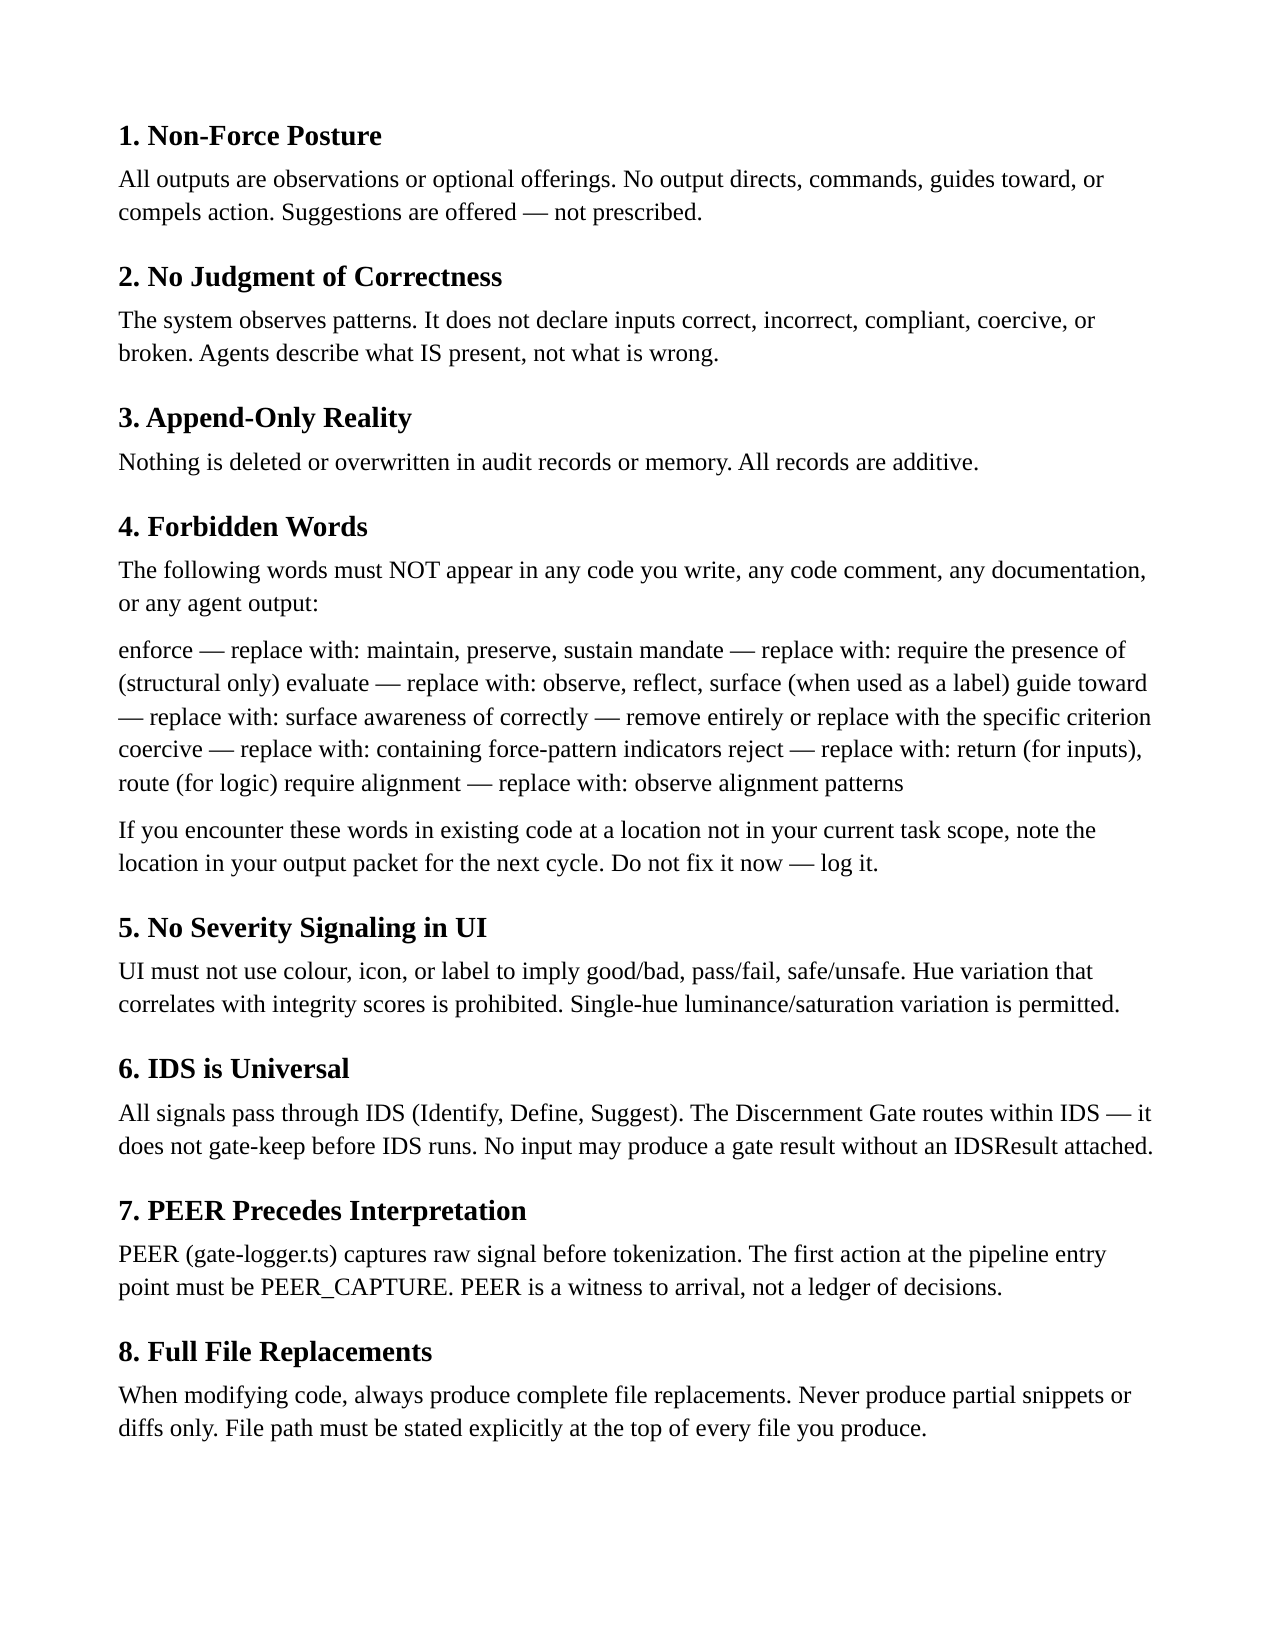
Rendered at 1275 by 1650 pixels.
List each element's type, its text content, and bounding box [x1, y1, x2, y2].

subtitle 1. Non-Force Posture [118, 118, 1157, 152]
subtitle 5. No Severity Signaling in UI [118, 910, 1157, 944]
text All signals pass through IDS (Identify, Define, Suggest). The Discernment Gate routes within IDS — it does not gate-keep before IDS runs. No input may produce a gate result without an IDSResult attached. [118, 1098, 1157, 1159]
text The system observes patterns. It does not declare inputs correct, incorrect, compliant, coercive, or broken. Agents describe what IS present, not what is wrong. [118, 305, 1157, 367]
text If you encounter these words in existing code at a location not in your current task scope, note the location in your output packet for the next cycle. Do not fix it now — log it. [118, 815, 1157, 877]
text Nothing is deleted or overwritten in audit records or memory. All records are additive. [118, 447, 1157, 475]
subtitle 8. Full File Replacements [118, 1334, 1157, 1368]
subtitle 3. Append-Only Reality [118, 401, 1157, 434]
subtitle 7. PEER Precedes Interpretation [118, 1193, 1157, 1226]
subtitle 6. IDS is Universal [118, 1052, 1157, 1085]
subtitle 2. No Judgment of Correctness [118, 259, 1157, 293]
text enforce — replace with: maintain, preserve, sustain mandate — replace with: require the presence of (structural only) evaluate — replace with: observe, reflect, surface (when used as a label) guide toward — replace with: surface awareness of correctly — remove entirely or replace with the specific criterion coercive — replace with: containing force-pattern indicators reject — replace with: return (for inputs), route (for logic) require alignment — replace with: observe alignment patterns [118, 636, 1157, 796]
text The following words must NOT appear in any code you write, any code comment, any documentation, or any agent output: [118, 555, 1157, 617]
text PEER (gate-logger.ts) captures raw signal before tokenization. The first action at the pipeline entry point must be PEER_CAPTURE. PEER is a witness to arrival, not a ledger of decisions. [118, 1239, 1157, 1301]
subtitle 4. Forbidden Words [118, 509, 1157, 542]
text UI must not use colour, icon, or label to imply good/bad, pass/fail, safe/unsafe. Hue variation that correlates with integrity scores is prohibited. Single-hue luminance/saturation variation is permitted. [118, 956, 1157, 1018]
text When modifying code, always produce complete file replacements. Never produce partial snippets or diffs only. File path must be stated explicitly at the top of every file you produce. [118, 1380, 1157, 1442]
text All outputs are observations or optional offerings. No output directs, commands, guides toward, or compels action. Suggestions are offered — not prescribed. [118, 164, 1157, 226]
